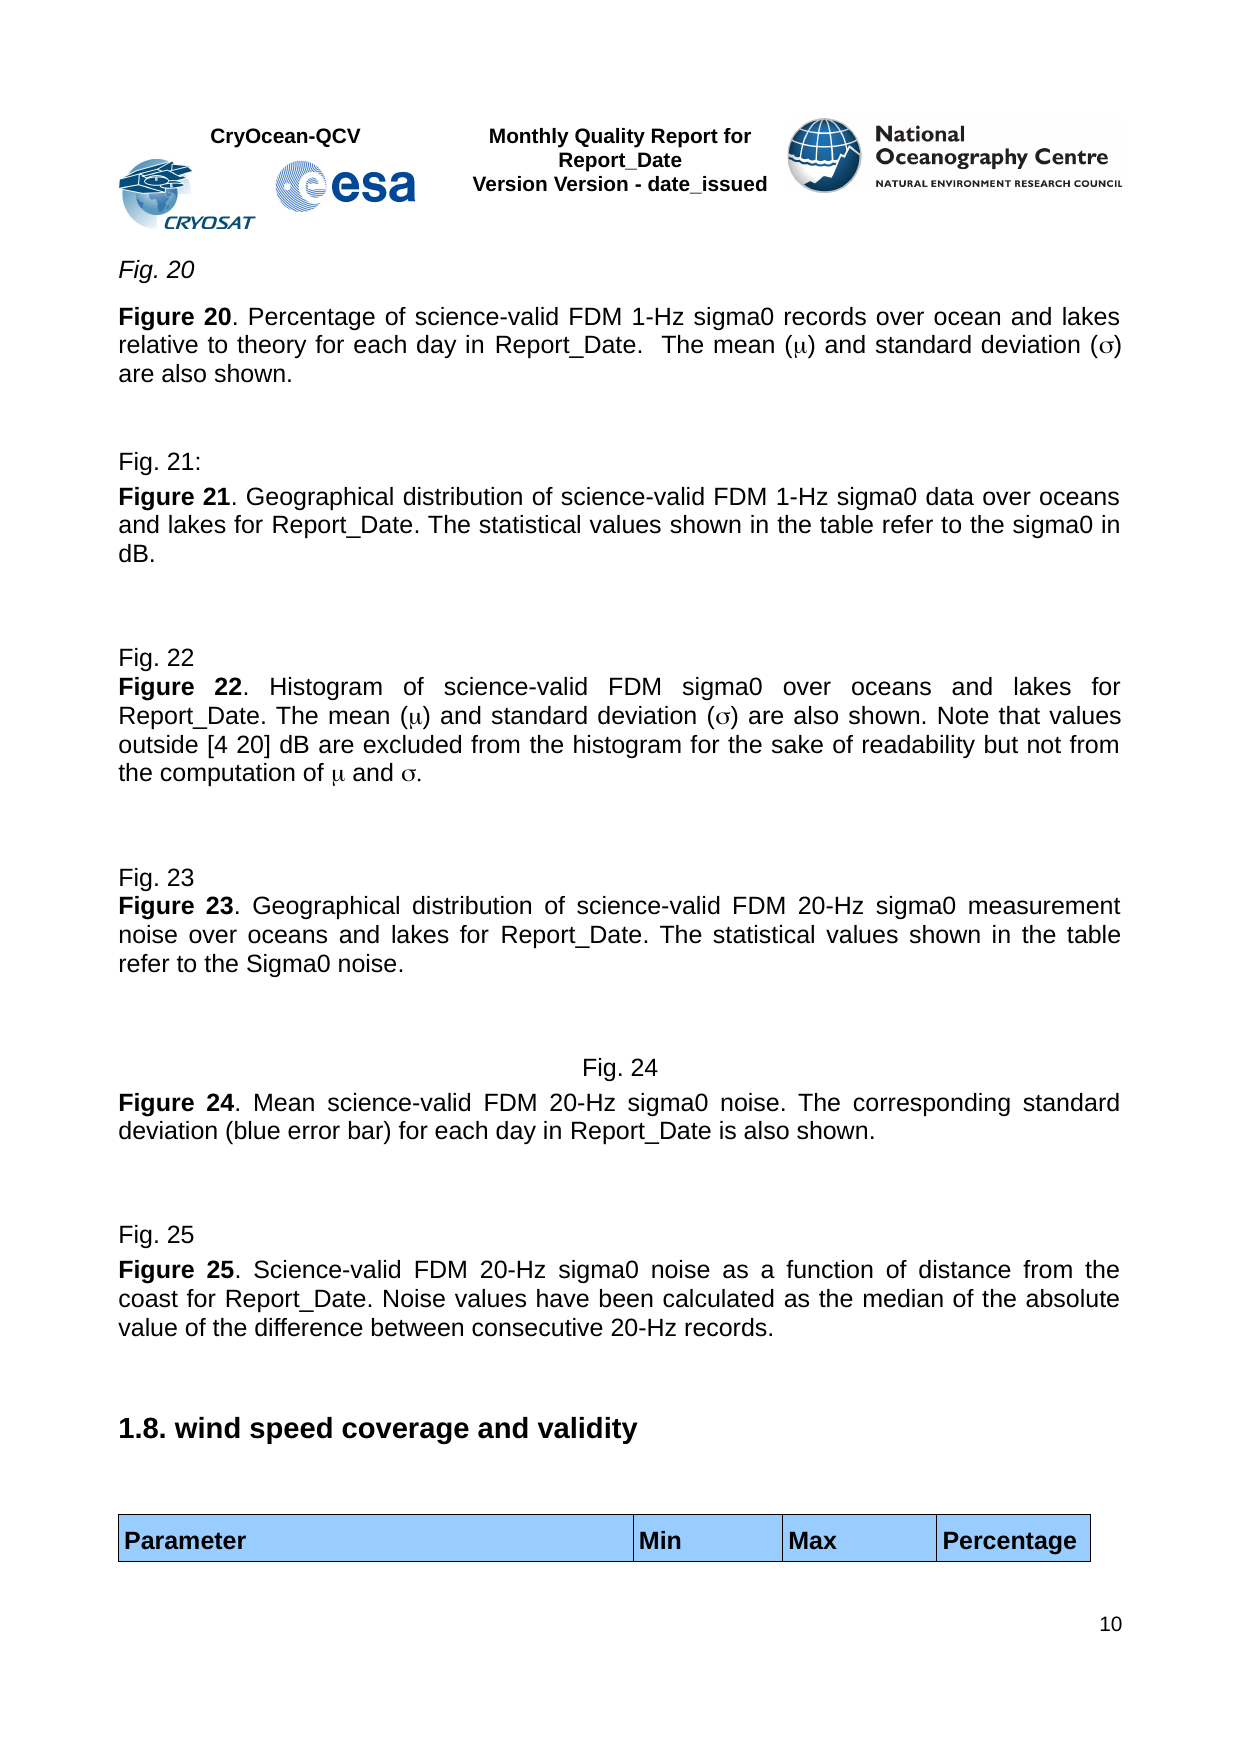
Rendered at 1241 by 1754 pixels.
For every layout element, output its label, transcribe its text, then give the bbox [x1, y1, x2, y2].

text Figure 22. Histogram of science-valid FDM sigma0 over oceans and lakes for Report_Date. The mean (μ) and standard deviation (σ) are also shown. Note that values outside [4 20] dB are excluded from the histogram for the sake of readability but not from the computation of μ and σ. [118, 672, 1122, 787]
text Fig. 20 [118, 255, 1122, 284]
table_header Parameter [119, 1515, 633, 1561]
text 1.8. wind speed coverage and validity [118, 1411, 1122, 1444]
text Fig. 22 [118, 643, 1122, 672]
text Figure 23. Geographical distribution of science-valid FDM 20-Hz sigma0 measurement noise over oceans and lakes for Report_Date. The statistical values shown in the table refer to the Sigma0 noise. [118, 891, 1122, 977]
text Figure 25. Science-valid FDM 20-Hz sigma0 noise as a function of distance from the coast for Report_Date. Noise values have been calculated as the median of the absolute value of the difference between consecutive 20-Hz records. [118, 1255, 1122, 1341]
text Figure 21. Geographical distribution of science-valid FDM 1-Hz sigma0 data over oceans and lakes for Report_Date. The statistical values shown in the table refer to the sigma0 in dB. [118, 482, 1122, 568]
table_header Min [634, 1515, 782, 1561]
text Figure 20. Percentage of science-valid FDM 1-Hz sigma0 records over ocean and lakes relative to theory for each day in Report_Date. The mean (μ) and standard deviation (σ) are also shown. [118, 302, 1122, 388]
text Fig. 25 [118, 1220, 1122, 1249]
picture [275, 159, 416, 212]
table_header Percentage [937, 1515, 1090, 1561]
text Fig. 21: [118, 447, 1122, 476]
table_header Max [783, 1515, 936, 1561]
text Fig. 24 [118, 1053, 1122, 1082]
text Figure 24. Mean science-valid FDM 20-Hz sigma0 noise. The corresponding standard deviation (blue error bar) for each day in Report_Date is also shown. [118, 1087, 1122, 1145]
picture [118, 159, 256, 229]
text Fig. 23 [118, 862, 1122, 891]
picture [787, 118, 1123, 193]
